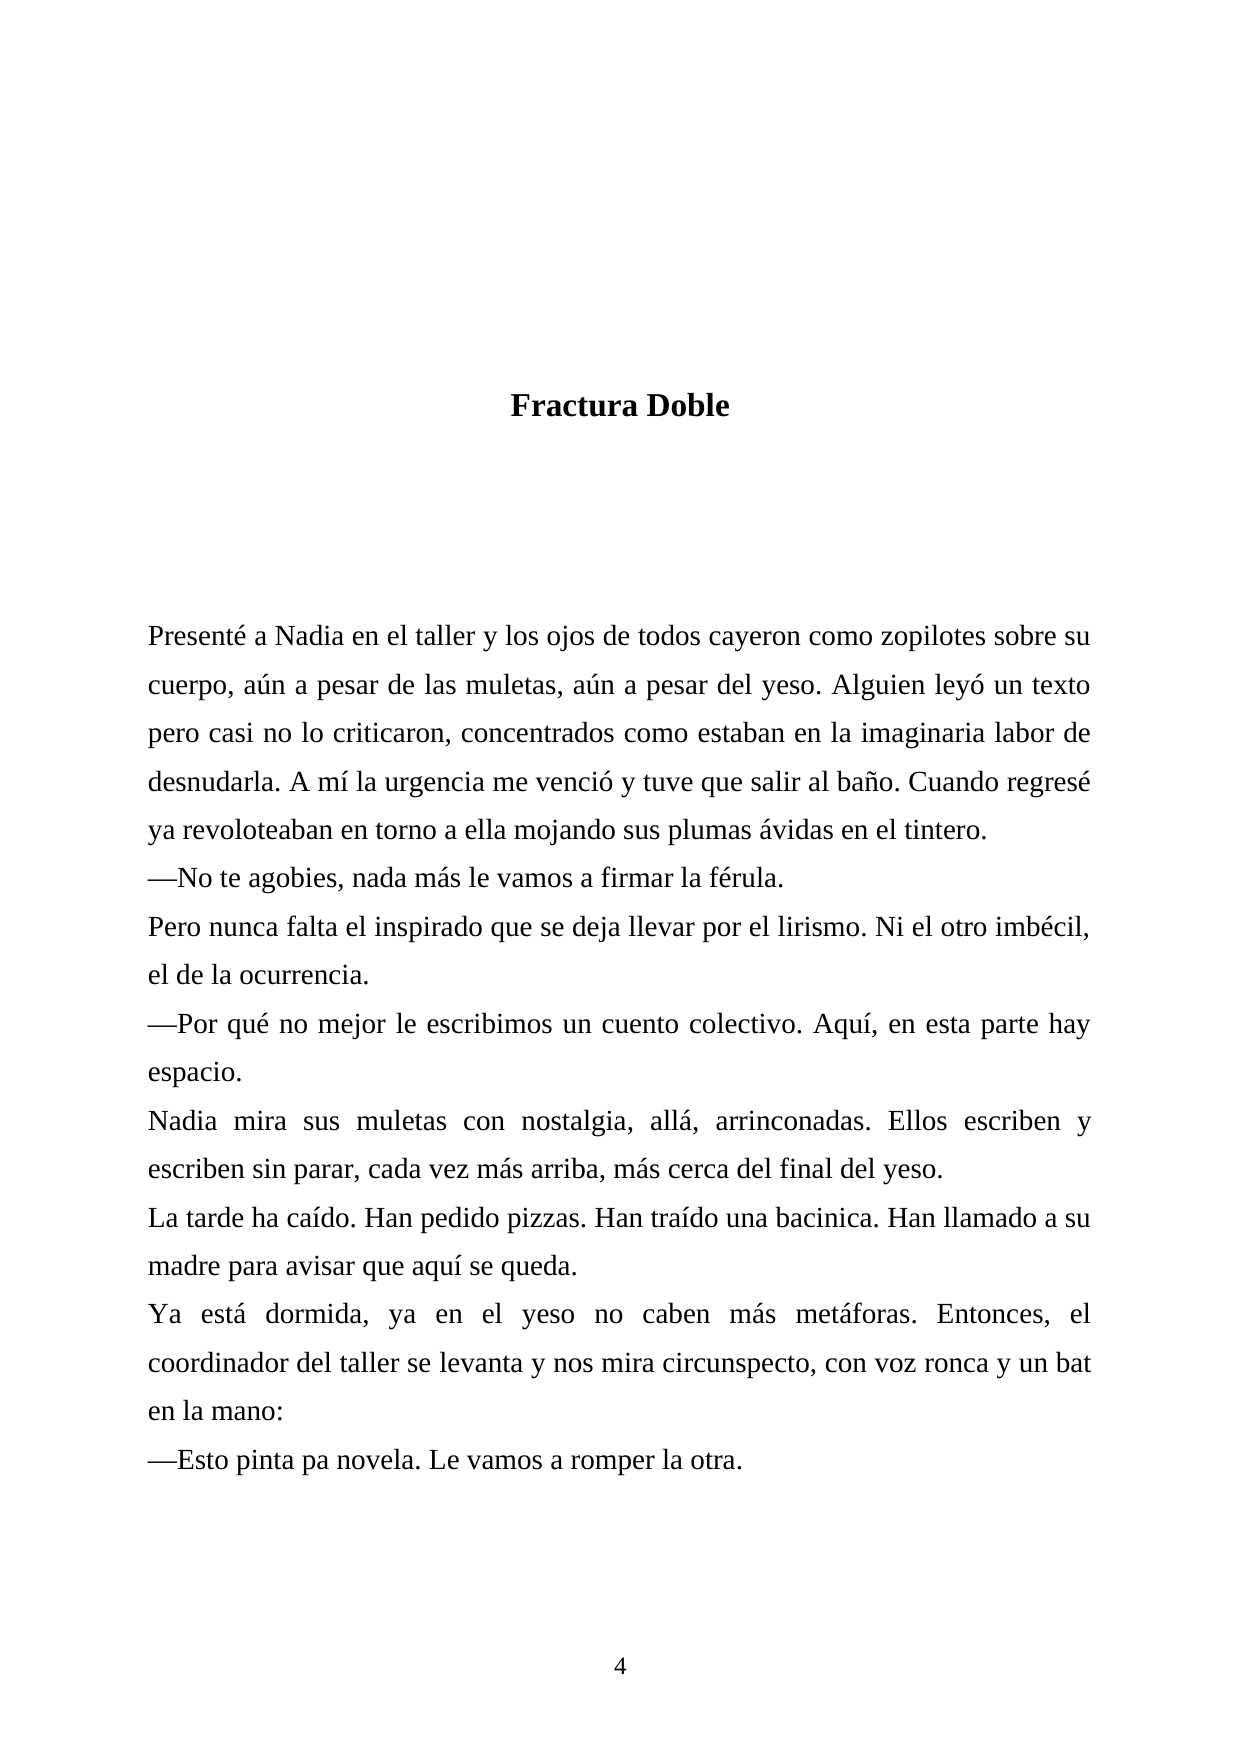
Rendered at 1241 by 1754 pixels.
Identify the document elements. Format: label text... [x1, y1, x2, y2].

text ―No te agobies, nada más le vamos a firmar la férula. [148, 862, 1092, 894]
text Fractura Doble [148, 387, 1092, 424]
text ―Esto pinta pa novela. Le vamos a romper la otra. [148, 1443, 1092, 1475]
text Ya está dormida, ya en el yeso no caben más metáforas. Entonces, el coordinador del taller se levanta y nos mira circunspecto, con voz ronca y un bat en la mano: [148, 1298, 1092, 1427]
text Nadia mira sus muletas con nostalgia, allá, arrinconadas. Ellos escriben y escriben sin parar, cada vez más arriba, más cerca del final del yeso. [148, 1104, 1092, 1185]
text Pero nunca falta el inspirado que se deja llevar por el lirismo. Ni el otro imbécil, el de la ocurrencia. [148, 910, 1092, 991]
text ―Por qué no mejor le escribimos un cuento colectivo. Aquí, en esta parte hay espacio. [148, 1007, 1092, 1088]
text La tarde ha caído. Han pedido pizzas. Han traído una bacinica. Han llamado a su madre para avisar que aquí se queda. [148, 1201, 1092, 1282]
text Presenté a Nadia en el taller y los ojos de todos cayeron como zopilotes sobre su cuerpo, aún a pesar de las muletas, aún a pesar del yeso. Alguien leyó un texto pero casi no lo criticaron, concentrados como estaban en la imaginaria labor de desnudarla. A mí la urgencia me venció y tuve que salir al baño. Cuando regresé ya revoloteaban en torno a ella mojando sus plumas ávidas en el tintero. [148, 620, 1092, 846]
